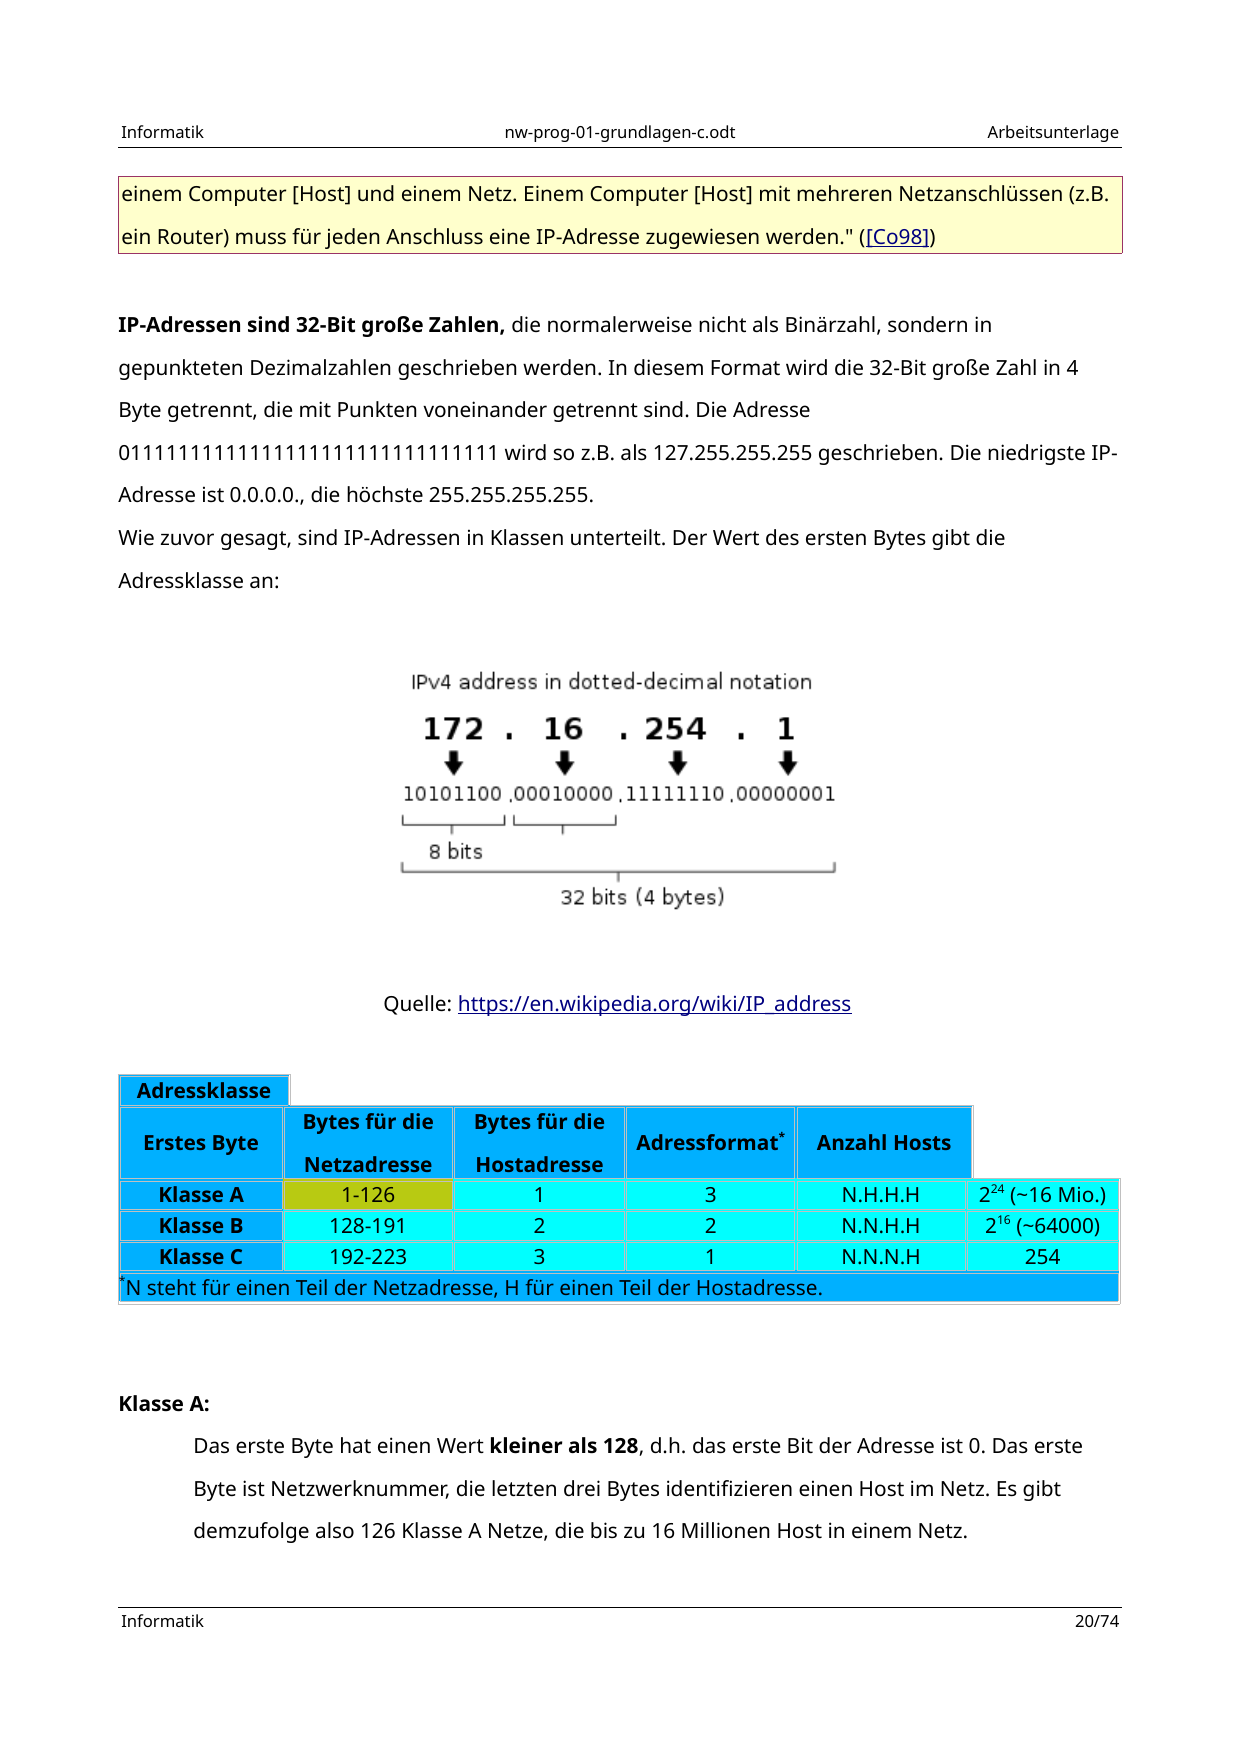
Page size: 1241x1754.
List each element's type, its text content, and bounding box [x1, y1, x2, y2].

table_cell 224 (~16 Mio.) [968, 1182, 1118, 1209]
table_cell 1 [627, 1243, 794, 1270]
table_cell *N steht für einen Teil der Netzadresse, H für einen Teil der Hostadresse. [121, 1274, 1118, 1301]
table_header [291, 1074, 1119, 1105]
table_cell N.N.H.H [798, 1212, 965, 1240]
text Quelle: https://en.wikipedia.org/wiki/IP_address [118, 989, 1122, 1017]
table_cell 216 (~64000) [968, 1212, 1118, 1240]
table_cell Bytes für die Netzadresse [285, 1108, 452, 1178]
text IP-Adressen sind 32-Bit große Zahlen, die normalerweise nicht als Binärzahl, sondern in gepunkteten Dezimalzahlen geschrieben werden. In diesem Format wird die 32-Bit große Zahl in 4 Byte getrennt, die mit Punkten voneinander getrennt sind. Die Adresse 01111111111111111111111111111111 wird so z.B. als 127.255.255.255 geschrieben. Die niedrigste IP-Adresse ist 0.0.0.0., die höchste 255.255.255.255. [118, 310, 1122, 509]
text Das erste Byte hat einen Wert kleiner als 128, d.h. das erste Bit der Adresse ist 0. Das erste Byte ist Netzwerknummer, die letzten drei Bytes identifizieren einen Host im Netz. Es gibt demzufolge also 126 Klasse A Netze, die bis zu 16 Millionen Host in einem Netz. [193, 1431, 1122, 1545]
table_cell Klasse A [121, 1182, 282, 1209]
table_cell 2 [455, 1212, 624, 1240]
table_cell 254 [968, 1243, 1118, 1270]
text Klasse A: [118, 1389, 1122, 1417]
table_cell 1-126 [285, 1182, 452, 1209]
table_cell Bytes für die Hostadresse [455, 1108, 624, 1178]
picture [385, 651, 855, 933]
table_cell Klasse C [121, 1243, 282, 1270]
table_cell Klasse B [121, 1212, 282, 1240]
table_cell 2 [627, 1212, 794, 1240]
text Wie zuvor gesagt, sind IP-Adressen in Klassen unterteilt. Der Wert des ersten Bytes gibt die Adressklasse an: [118, 523, 1122, 594]
table_cell Erstes Byte [121, 1108, 282, 1178]
table_cell Adressformat* [627, 1108, 794, 1178]
table_cell 192-223 [285, 1243, 452, 1270]
table_cell 1 [455, 1182, 624, 1209]
table_cell N.H.H.H [798, 1182, 965, 1209]
table_cell 128-191 [285, 1212, 452, 1240]
table_cell Anzahl Hosts [798, 1108, 971, 1178]
table_cell [974, 1105, 1119, 1178]
table_cell N.N.N.H [798, 1243, 965, 1270]
table_cell 3 [455, 1243, 624, 1270]
text einem Computer [Host] und einem Netz. Einem Computer [Host] mit mehreren Netzanschlüssen (z.B. ein Router) muss für jeden Anschluss eine IP-Adresse zugewiesen werden." ([Co98]) [119, 177, 1122, 253]
table_header Adressklasse [121, 1077, 288, 1105]
table_cell 3 [627, 1182, 794, 1209]
